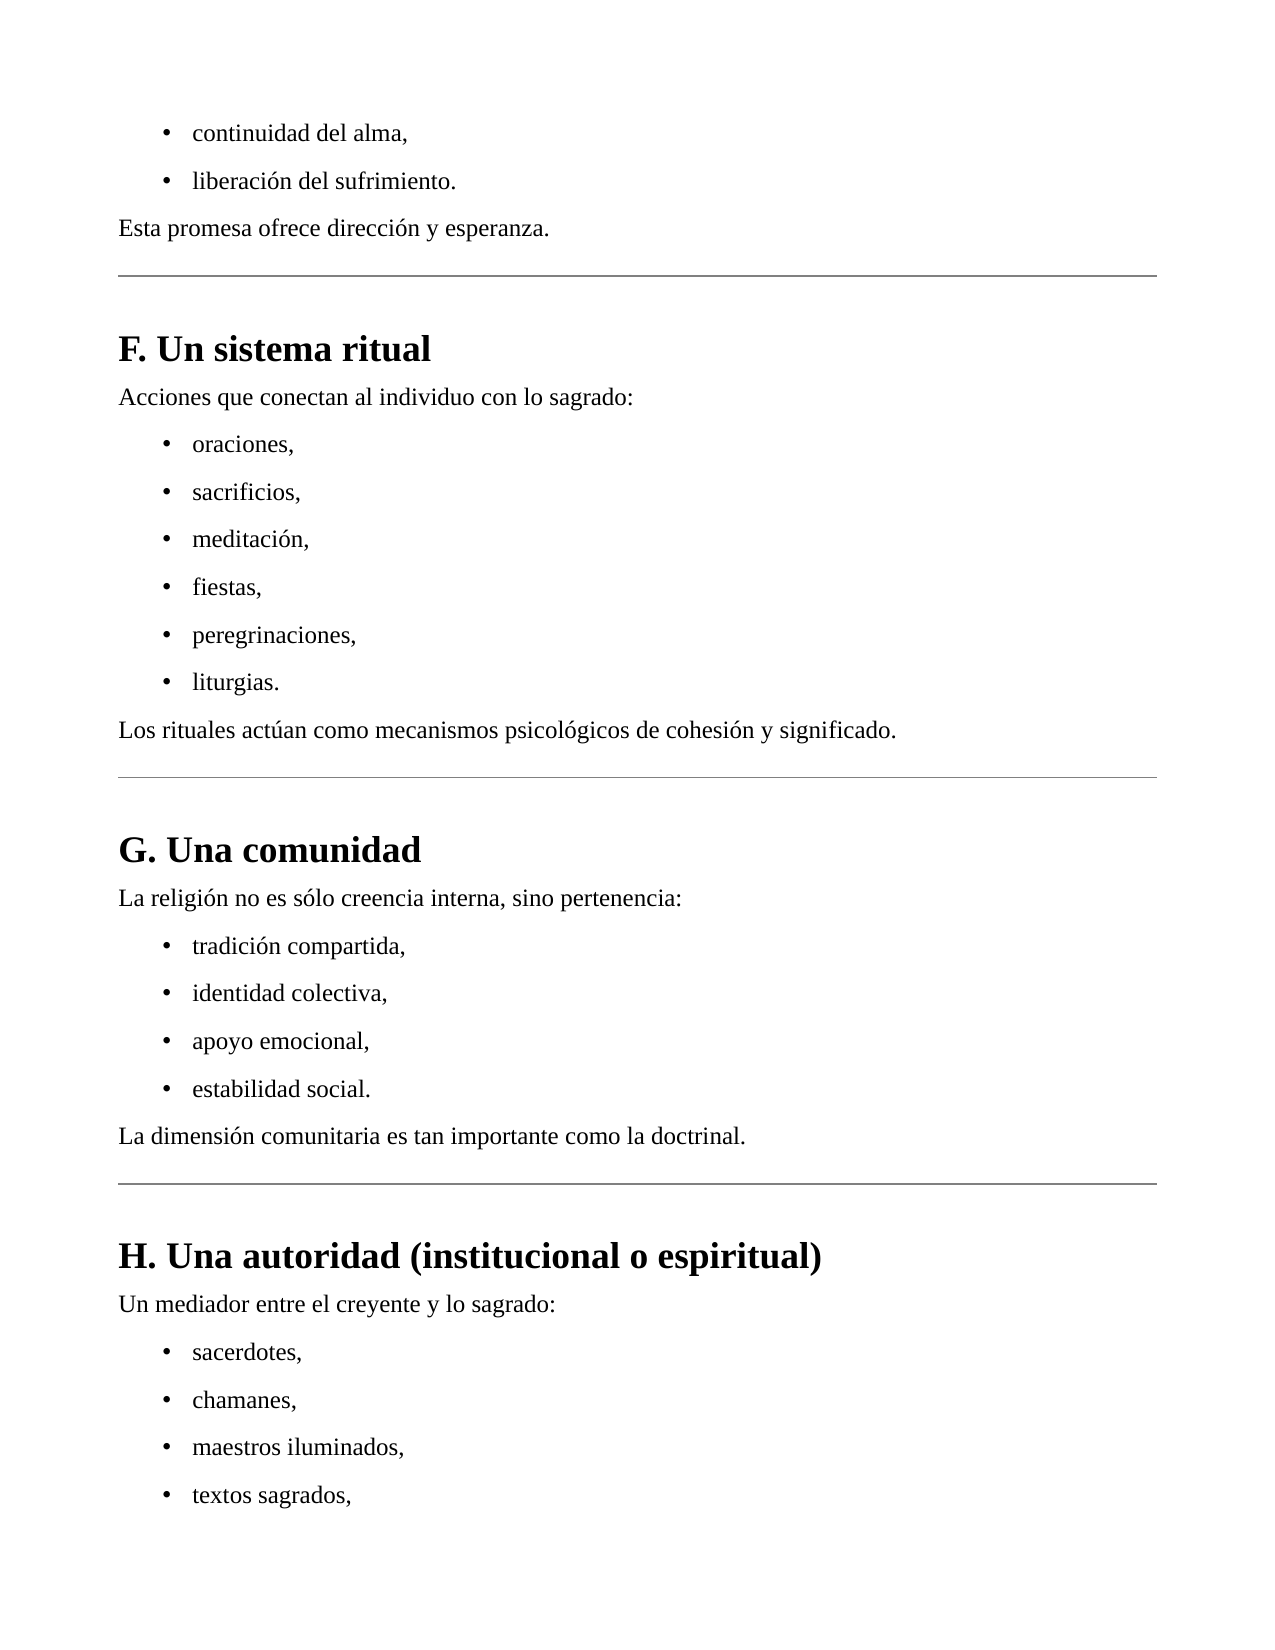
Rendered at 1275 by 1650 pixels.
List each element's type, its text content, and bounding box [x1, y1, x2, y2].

list peregrinaciones, [162, 620, 1157, 648]
text Los rituales actúan como mecanismos psicológicos de cohesión y significado. [118, 715, 1157, 744]
text Esta promesa ofrece dirección y esperanza. [118, 213, 1157, 242]
text La religión no es sólo creencia interna, sino pertenencia: [118, 883, 1157, 912]
text La dimensión comunitaria es tan importante como la doctrinal. [118, 1121, 1157, 1150]
list meditación, [162, 524, 1157, 553]
list sacrificios, [162, 477, 1157, 506]
subtitle H. Una autoridad (institucional o espiritual) [118, 1234, 1157, 1277]
list estabilidad social. [162, 1074, 1157, 1102]
list fiestas, [162, 572, 1157, 601]
list oraciones, [162, 429, 1157, 458]
list maestros iluminados, [162, 1432, 1157, 1461]
text Un mediador entre el creyente y lo sagrado: [118, 1289, 1157, 1318]
subtitle G. Una comunidad [118, 828, 1157, 871]
list continuidad del alma, [162, 118, 1157, 147]
subtitle F. Un sistema ritual [118, 326, 1157, 369]
list textos sagrados, [162, 1480, 1157, 1509]
list sacerdotes, [162, 1337, 1157, 1366]
text Acciones que conectan al individuo con lo sagrado: [118, 382, 1157, 410]
list liturgias. [162, 667, 1157, 696]
list tradición compartida, [162, 931, 1157, 959]
list apoyo emocional, [162, 1026, 1157, 1055]
list identidad colectiva, [162, 978, 1157, 1007]
list liberación del sufrimiento. [162, 166, 1157, 194]
list chamanes, [162, 1385, 1157, 1413]
